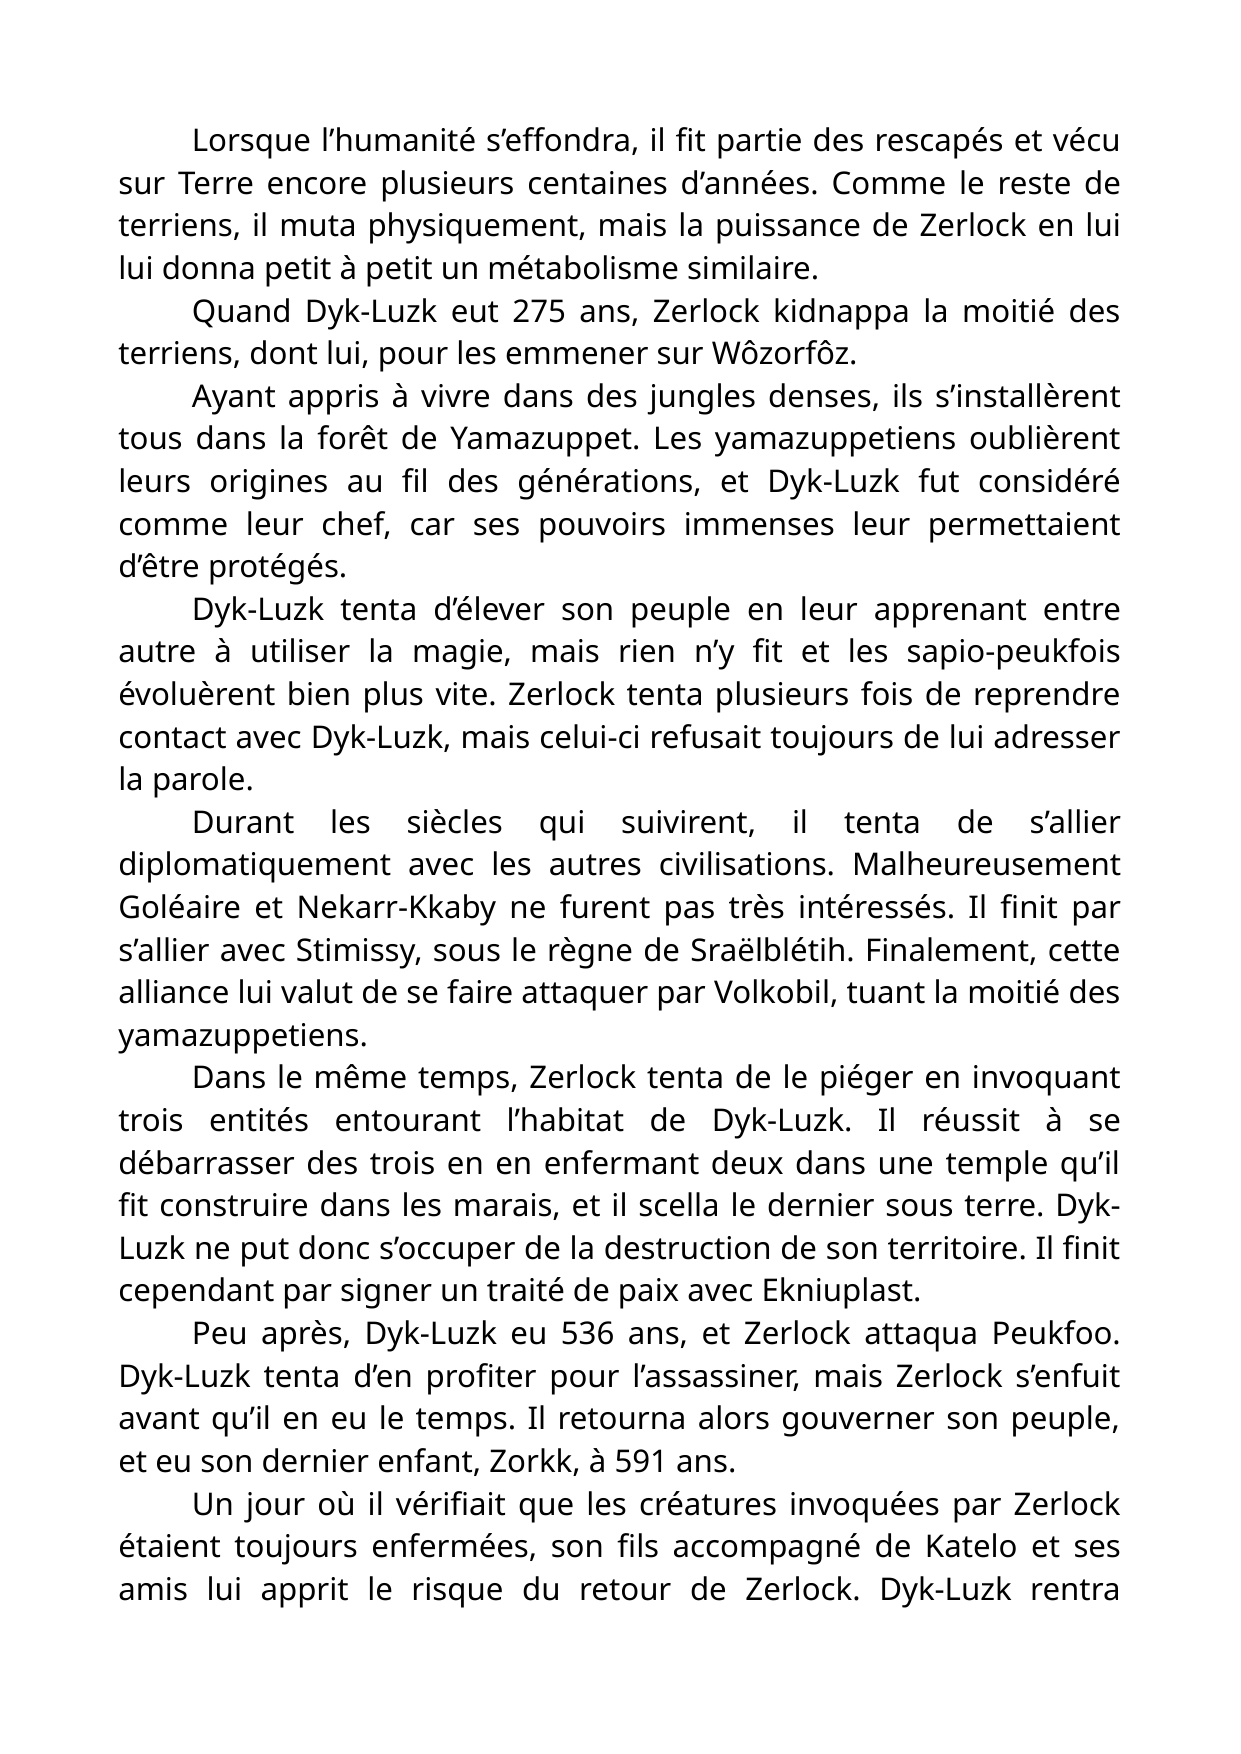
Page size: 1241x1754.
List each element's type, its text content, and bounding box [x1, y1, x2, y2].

text Dans le même temps, Zerlock tenta de le piéger en invoquant trois entités entourant l’habitat de Dyk-Luzk. Il réussit à se débarrasser des trois en en enfermant deux dans une temple qu’il fit construire dans les marais, et il scella le dernier sous terre. Dyk-Luzk ne put donc s’occuper de la destruction de son territoire. Il finit cependant par signer un traité de paix avec Ekniuplast. [118, 1055, 1122, 1311]
text Ayant appris à vivre dans des jungles denses, ils s’installèrent tous dans la forêt de Yamazuppet. Les yamazuppetiens oublièrent leurs origines au fil des générations, et Dyk-Luzk fut considéré comme leur chef, car ses pouvoirs immenses leur permettaient d’être protégés. [118, 374, 1122, 587]
text Peu après, Dyk-Luzk eu 536 ans, et Zerlock attaqua Peukfoo. Dyk-Luzk tenta d’en profiter pour l’assassiner, mais Zerlock s’enfuit avant qu’il en eu le temps. Il retourna alors gouverner son peuple, et eu son dernier enfant, Zorkk, à 591 ans. [118, 1311, 1122, 1481]
text Un jour où il vérifiait que les créatures invoquées par Zerlock étaient toujours enfermées, son fils accompagné de Katelo et ses amis lui apprit le risque du retour de Zerlock. Dyk-Luzk rentra [118, 1481, 1122, 1609]
text Dyk-Luzk tenta d’élever son peuple en leur apprenant entre autre à utiliser la magie, mais rien n’y fit et les sapio-peukfois évoluèrent bien plus vite. Zerlock tenta plusieurs fois de reprendre contact avec Dyk-Luzk, mais celui-ci refusait toujours de lui adresser la parole. [118, 587, 1122, 800]
text Durant les siècles qui suivirent, il tenta de s’allier diplomatiquement avec les autres civilisations. Malheureusement Goléaire et Nekarr-Kkaby ne furent pas très intéressés. Il finit par s’allier avec Stimissy, sous le règne de Sraëlblétih. Finalement, cette alliance lui valut de se faire attaquer par Volkobil, tuant la moitié des yamazuppetiens. [118, 800, 1122, 1055]
text Quand Dyk-Luzk eut 275 ans, Zerlock kidnappa la moitié des terriens, dont lui, pour les emmener sur Wôzorfôz. [118, 288, 1122, 374]
text Lorsque l’humanité s’effondra, il fit partie des rescapés et vécu sur Terre encore plusieurs centaines d’années. Comme le reste de terriens, il muta physiquement, mais la puissance de Zerlock en lui lui donna petit à petit un métabolisme similaire. [118, 118, 1122, 288]
